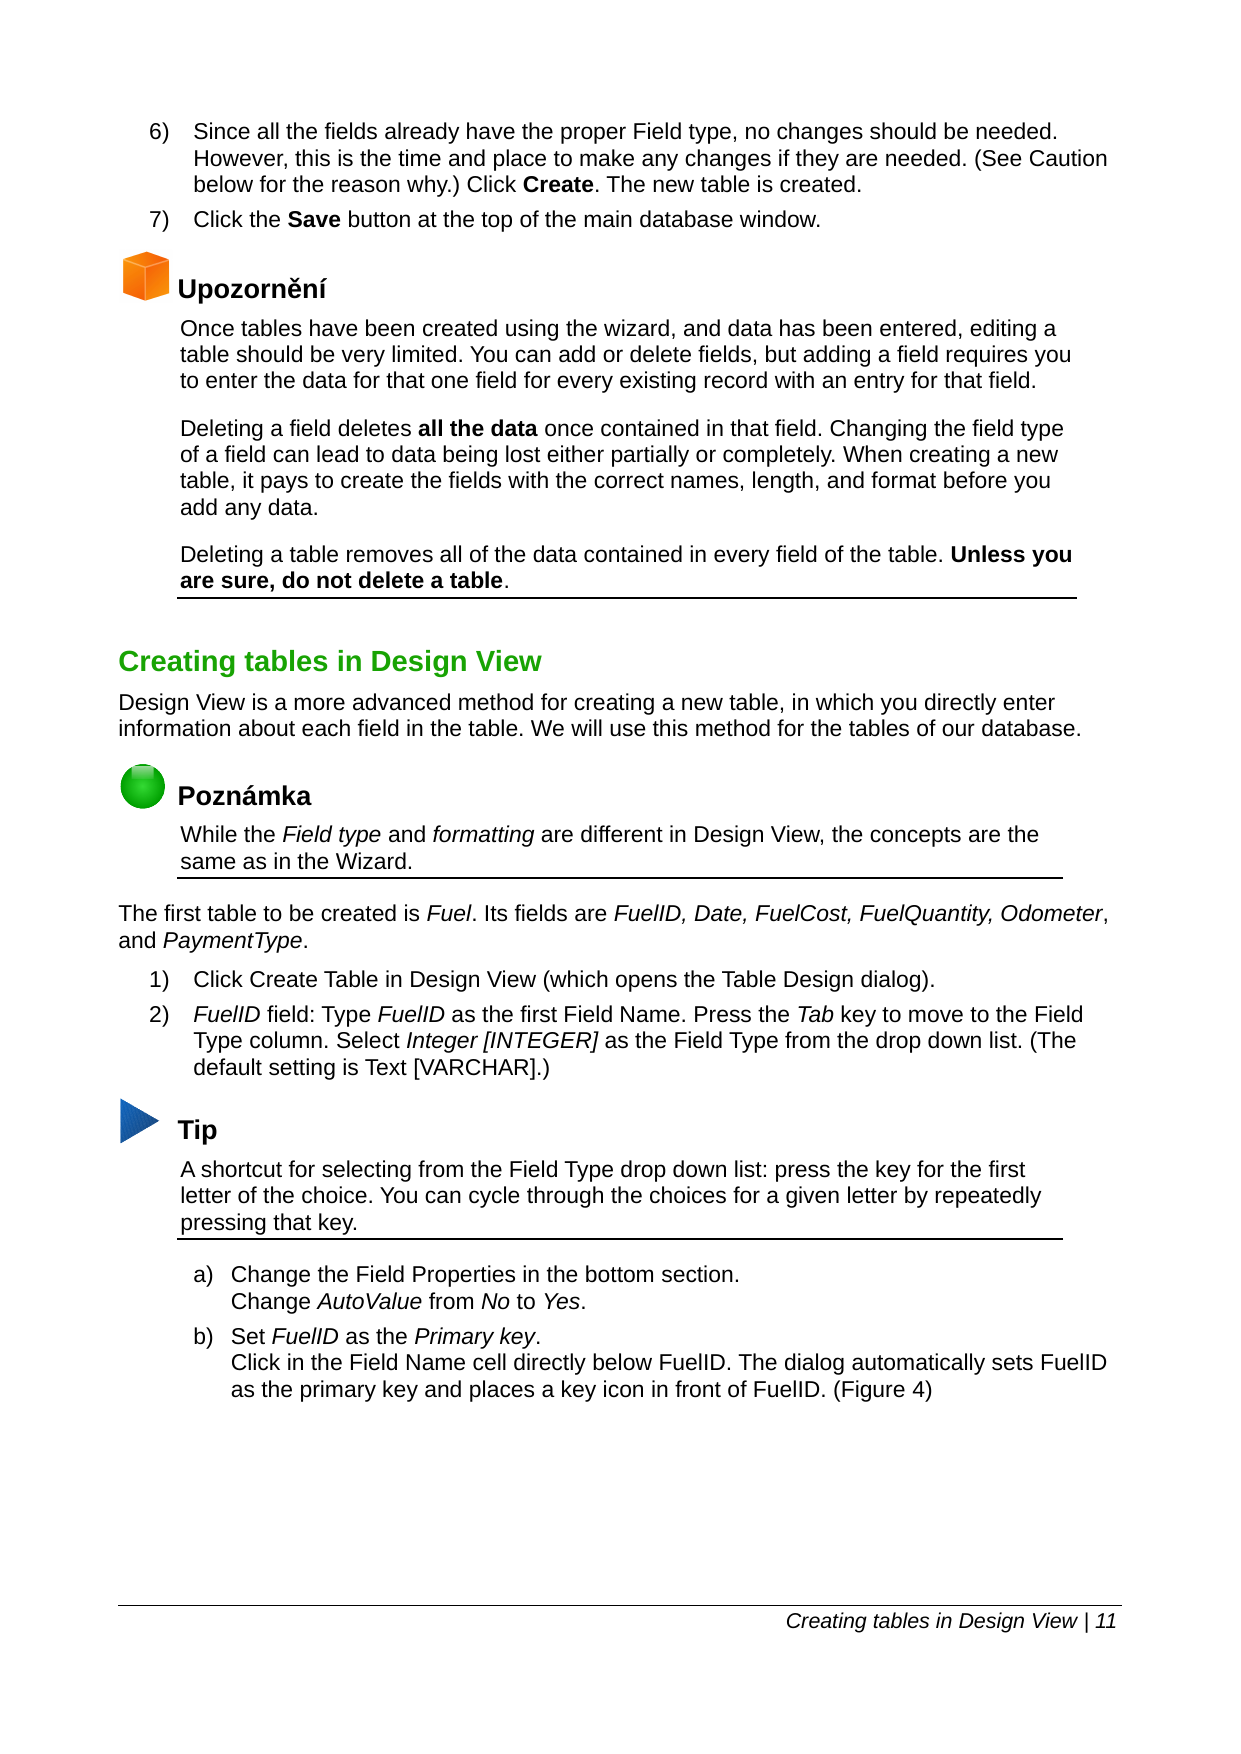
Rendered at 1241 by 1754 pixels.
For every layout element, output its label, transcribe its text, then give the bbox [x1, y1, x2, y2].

list FuelID field: Type FuelID as the first Field Name. Press the Tab key to move to the Field Type column. Select Integer [INTEGER] as the Field Type from the drop down list. (The default setting is Text [VARCHAR].) [169, 1001, 1122, 1080]
text Deleting a table removes all of the data contained in every field of the table. Unless you are sure, do not delete a table. [177, 538, 1077, 597]
list Set FuelID as the Primary key. Click in the Field Name cell directly below FuelID. The dialog automatically sets FuelID as the primary key and places a key icon in front of FuelID. (Figure 4) [193, 1323, 1122, 1402]
subtitle Creating tables in Design View [118, 643, 1122, 677]
text Once tables have been created using the wizard, and data has been entered, editing a table should be very limited. You can add or delete fields, but adding a field requires you to enter the data for that one field for every existing record with an entry for that field. [177, 311, 1077, 393]
subtitle Upozornění [118, 249, 1122, 304]
list Since all the fields already have the proper Field type, no changes should be needed. However, this is the time and place to make any changes if they are needed. (See Caution below for the reason why.) Click Create. The new table is created. [169, 118, 1122, 197]
text While the Field type and formatting are different in Design View, the concepts are the same as in the Wizard. [177, 818, 1063, 877]
subtitle Poznámka [118, 762, 1122, 811]
picture [119, 249, 173, 303]
text Deleting a field deletes all the data once contained in that field. Changing the field type of a field can lead to data being lost either partially or completely. When creating a new table, it pays to create the fields with the correct names, length, and format before you add any data. [177, 412, 1077, 520]
list Change the Field Properties in the bottom section. Change AutoValue from No to Yes. [193, 1261, 1122, 1314]
text A shortcut for selecting from the Field Type drop down list: press the key for the first letter of the choice. You can cycle through the choices for a given letter by repeatedly pressing that key. [177, 1153, 1063, 1238]
text Design View is a more advanced method for creating a new table, in which you directly enter information about each field in the table. We will use this method for the tables of our database. [118, 689, 1122, 742]
list Click Create Table in Design View (which opens the Table Design dialog). [169, 966, 1122, 992]
list Click the Save button at the top of the main database window. [169, 206, 1122, 232]
subtitle Tip [118, 1096, 1122, 1146]
text The first table to be created is Fuel. Its fields are FuelID, Date, FuelCost, FuelQuantity, Odometer, and PaymentType. [118, 900, 1122, 953]
